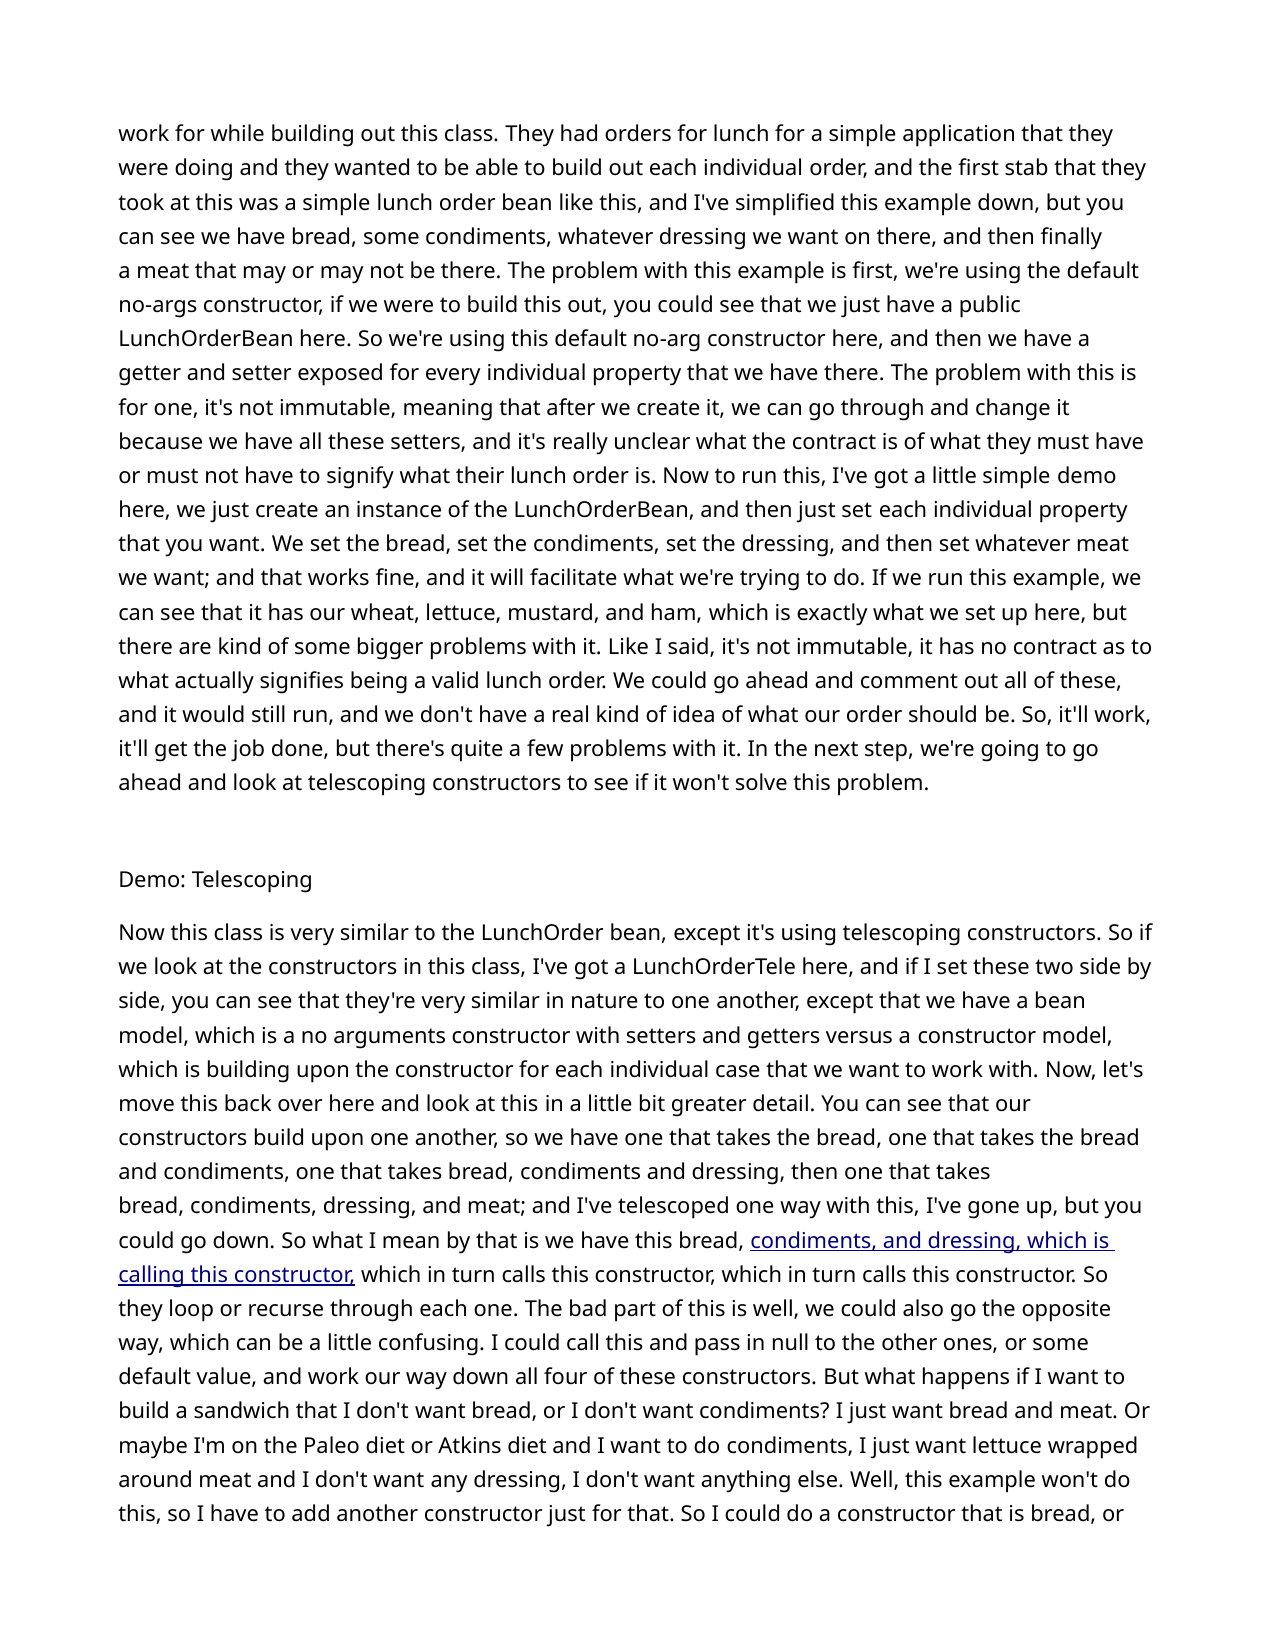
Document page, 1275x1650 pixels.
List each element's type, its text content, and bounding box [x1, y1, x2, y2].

text Now this class is very similar to the LunchOrder bean, except it's using telescoping constructors. So if we look at the constructors in this class, I've got a LunchOrderTele here, and if I set these two side by side, you can see that they're very similar in nature to one another, except that we have a bean model, which is a no arguments constructor with setters and getters versus a constructor model, which is building upon the constructor for each individual case that we want to work with. Now, let's move this back over here and look at this in a little bit greater detail. You can see that our constructors build upon one another, so we have one that takes the bread, one that takes the bread and condiments, one that takes bread, condiments and dressing, then one that takes bread, condiments, dressing, and meat; and I've telescoped one way with this, I've gone up, but you could go down. So what I mean by that is we have this bread, condiments, and dressing, which is calling this constructor, which in turn calls this constructor, which in turn calls this constructor. So they loop or recurse through each one. The bad part of this is well, we could also go the opposite way, which can be a little confusing. I could call this and pass in null to the other ones, or some default value, and work our way down all four of these constructors. But what happens if I want to build a sandwich that I don't want bread, or I don't want condiments? I just want bread and meat. Or maybe I'm on the Paleo diet or Atkins diet and I want to do condiments, I just want lettuce wrapped around meat and I don't want any dressing, I don't want anything else. Well, this example won't do this, so I have to add another constructor just for that. So I could do a constructor that is bread, or [118, 917, 1157, 1528]
subtitle Demo: Telescoping [118, 864, 1157, 894]
text work for while building out this class. They had orders for lunch for a simple application that they were doing and they wanted to be able to build out each individual order, and the first stab that they took at this was a simple lunch order bean like this, and I've simplified this example down, but you can see we have bread, some condiments, whatever dressing we want on there, and then finally a meat that may or may not be there. The problem with this example is first, we're using the default no‑args constructor, if we were to build this out, you could see that we just have a public LunchOrderBean here. So we're using this default no‑arg constructor here, and then we have a getter and setter exposed for every individual property that we have there. The problem with this is for one, it's not immutable, meaning that after we create it, we can go through and change it because we have all these setters, and it's really unclear what the contract is of what they must have or must not have to signify what their lunch order is. Now to run this, I've got a little simple demo here, we just create an instance of the LunchOrderBean, and then just set each individual property that you want. We set the bread, set the condiments, set the dressing, and then set whatever meat we want; and that works fine, and it will facilitate what we're trying to do. If we run this example, we can see that it has our wheat, lettuce, mustard, and ham, which is exactly what we set up here, but there are kind of some bigger problems with it. Like I said, it's not immutable, it has no contract as to what actually signifies being a valid lunch order. We could go ahead and comment out all of these, and it would still run, and we don't have a real kind of idea of what our order should be. So, it'll work, it'll get the job done, but there's quite a few problems with it. In the next step, we're going to go ahead and look at telescoping constructors to see if it won't solve this problem. [118, 118, 1157, 797]
